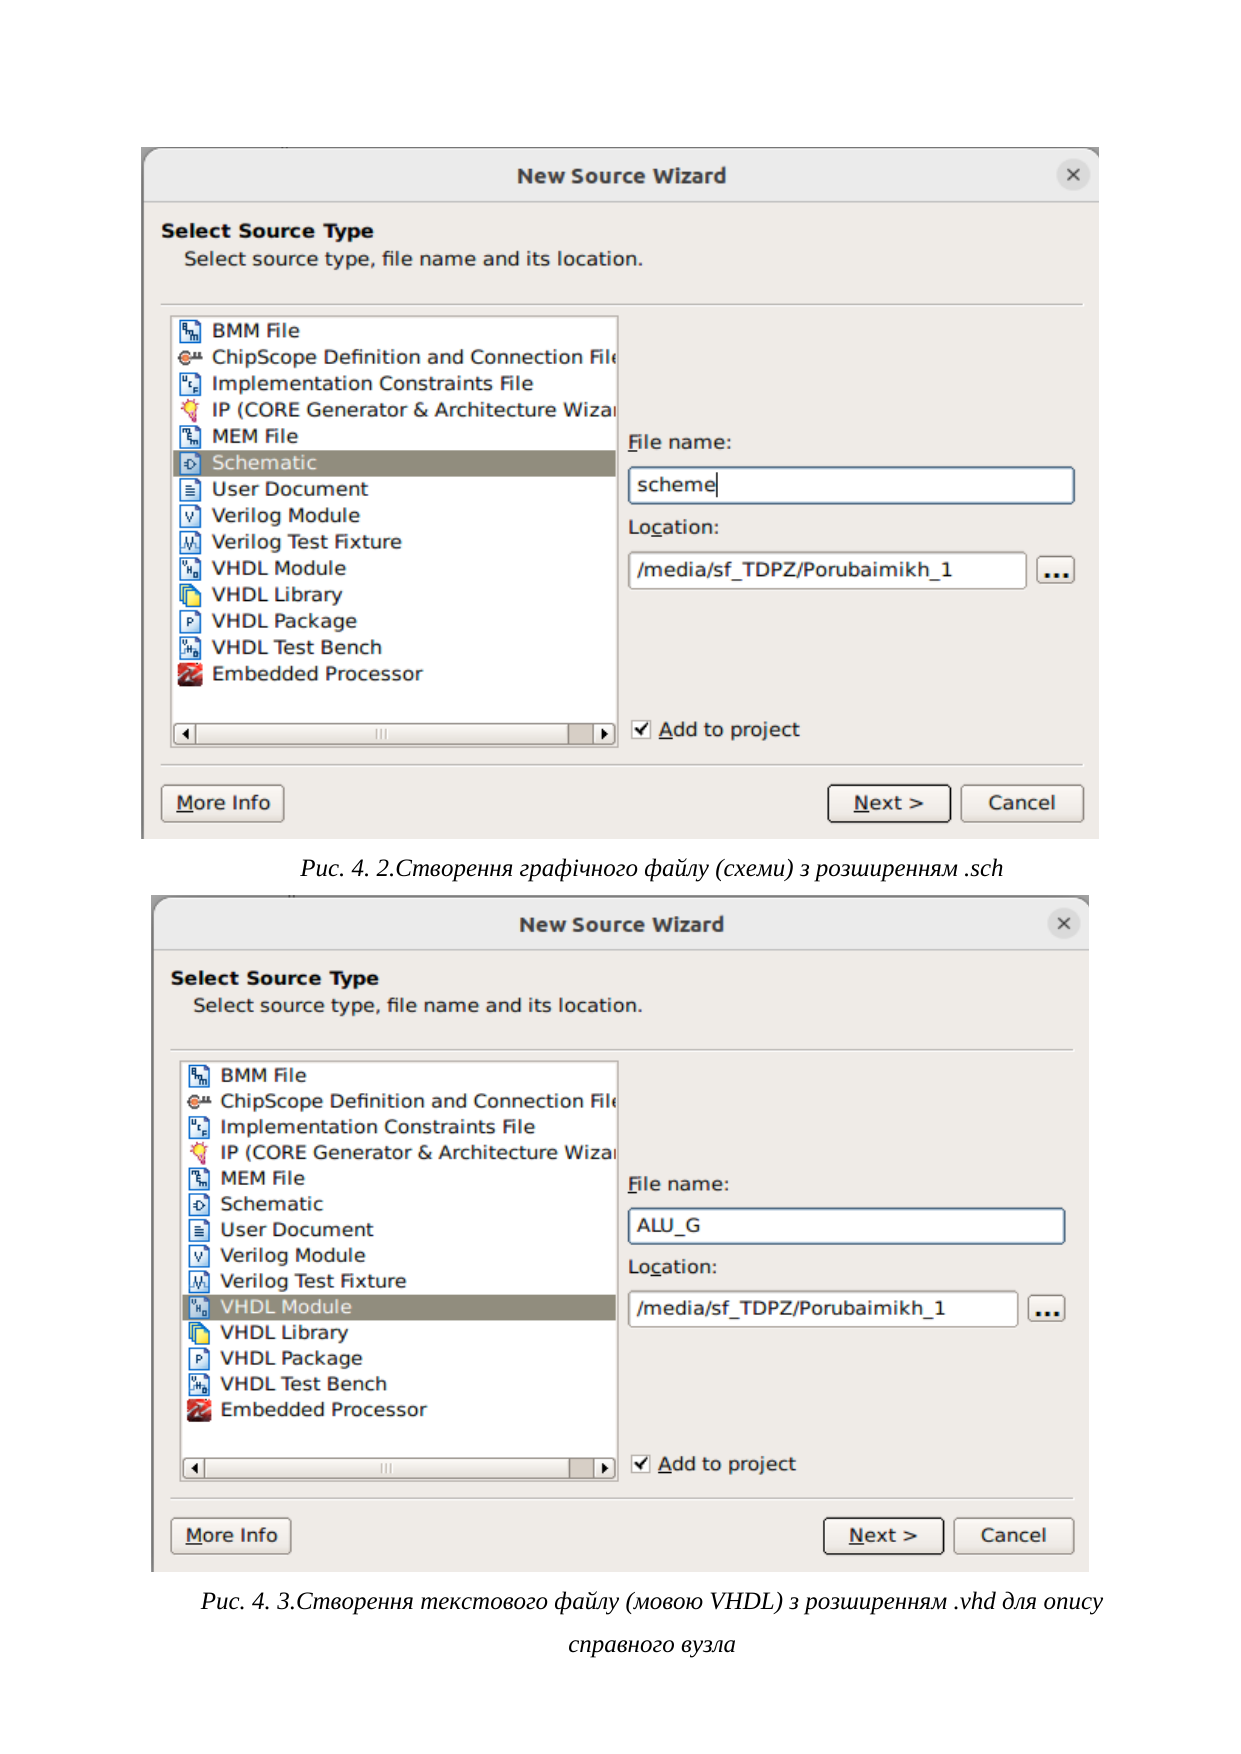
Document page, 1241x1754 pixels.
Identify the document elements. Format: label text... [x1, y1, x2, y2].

text Рис. 4. 2.Створення графічного файлу (схеми) з розширенням .sch [182, 853, 1122, 881]
picture [151, 895, 1089, 1572]
text Рис. 4. 3.Створення текстового файлу (мовою VHDL) з розширенням .vhd для опису справного вузла [182, 1586, 1122, 1658]
picture [141, 147, 1099, 839]
